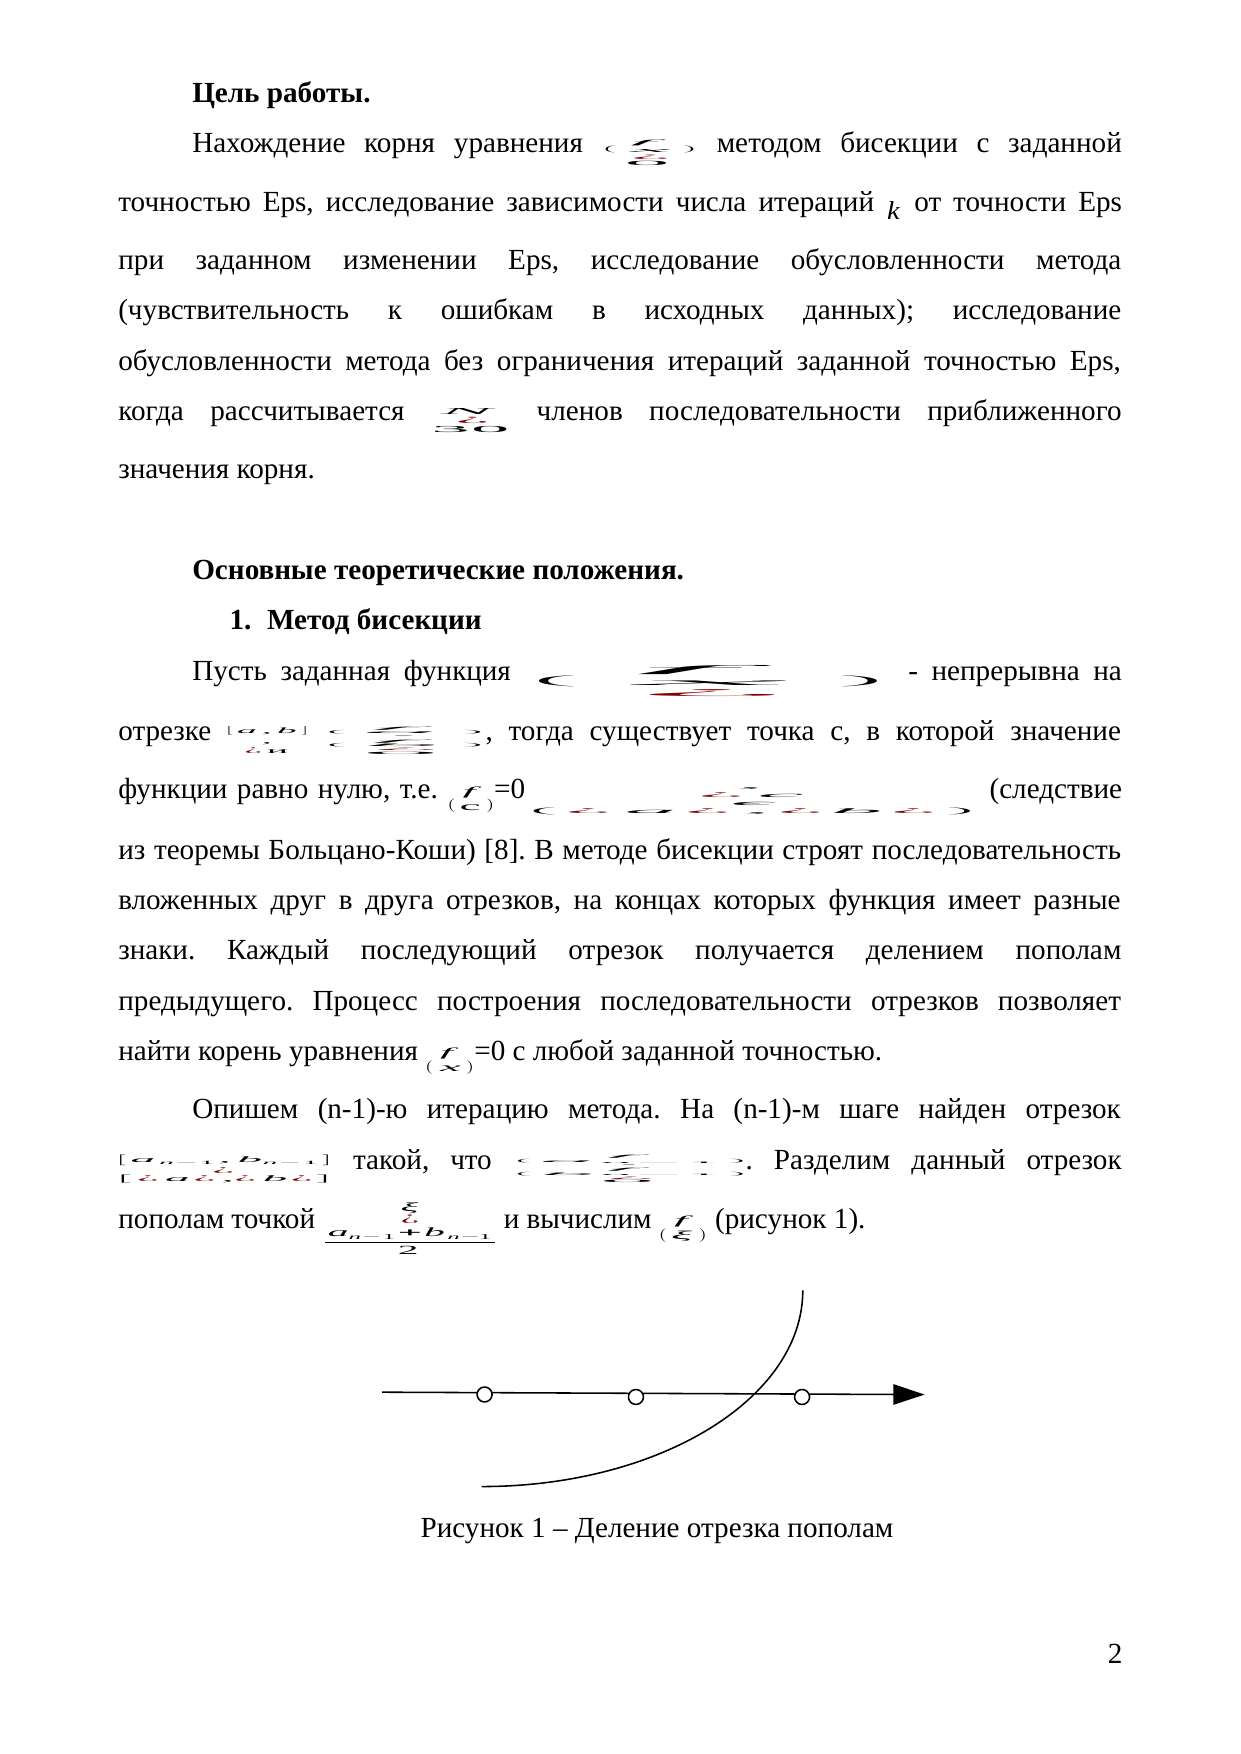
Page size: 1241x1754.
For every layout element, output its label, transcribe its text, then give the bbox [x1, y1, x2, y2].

text Пусть заданная функция - непрерывна на отрезке , тогда существует точка c, в которой значение функции равно нулю, т.е. =0 (следствие из теоремы Больцано-Коши) [8]. В методе бисекции строят последовательность вложенных друг в друга отрезков, на концах которых функция имеет разные знаки. Каждый последующий отрезок получается делением пополам предыдущего. Процесс построения последовательности отрезков позволяет найти корень уравнения =0 с любой заданной точностью. [118, 653, 1122, 1075]
subtitle Основные теоретические положения. [118, 552, 1122, 586]
text Нахождение корня уравнения методом бисекции с заданной точностью Eps, исследование зависимости числа итераций от точности Eps при заданном изменении Eps, исследование обусловленности метода (чувствительность к ошибкам в исходных данных); исследование обусловленности метода без ограничения итераций заданной точностью Eps, когда рассчитывается членов последовательности приближенного значения корня. [118, 125, 1122, 485]
list Метод бисекции [229, 602, 1122, 636]
text Рисунок 1 – Деление отрезка пополам [118, 1510, 1122, 1543]
text Опишем (n-1)-ю итерацию метода. На (n-1)-м шаге найден отрезок такой, что . Разделим данный отрезок пополам точкой и вычислим (рисунок 1). [118, 1092, 1122, 1257]
subtitle Цель работы. [118, 75, 1122, 108]
